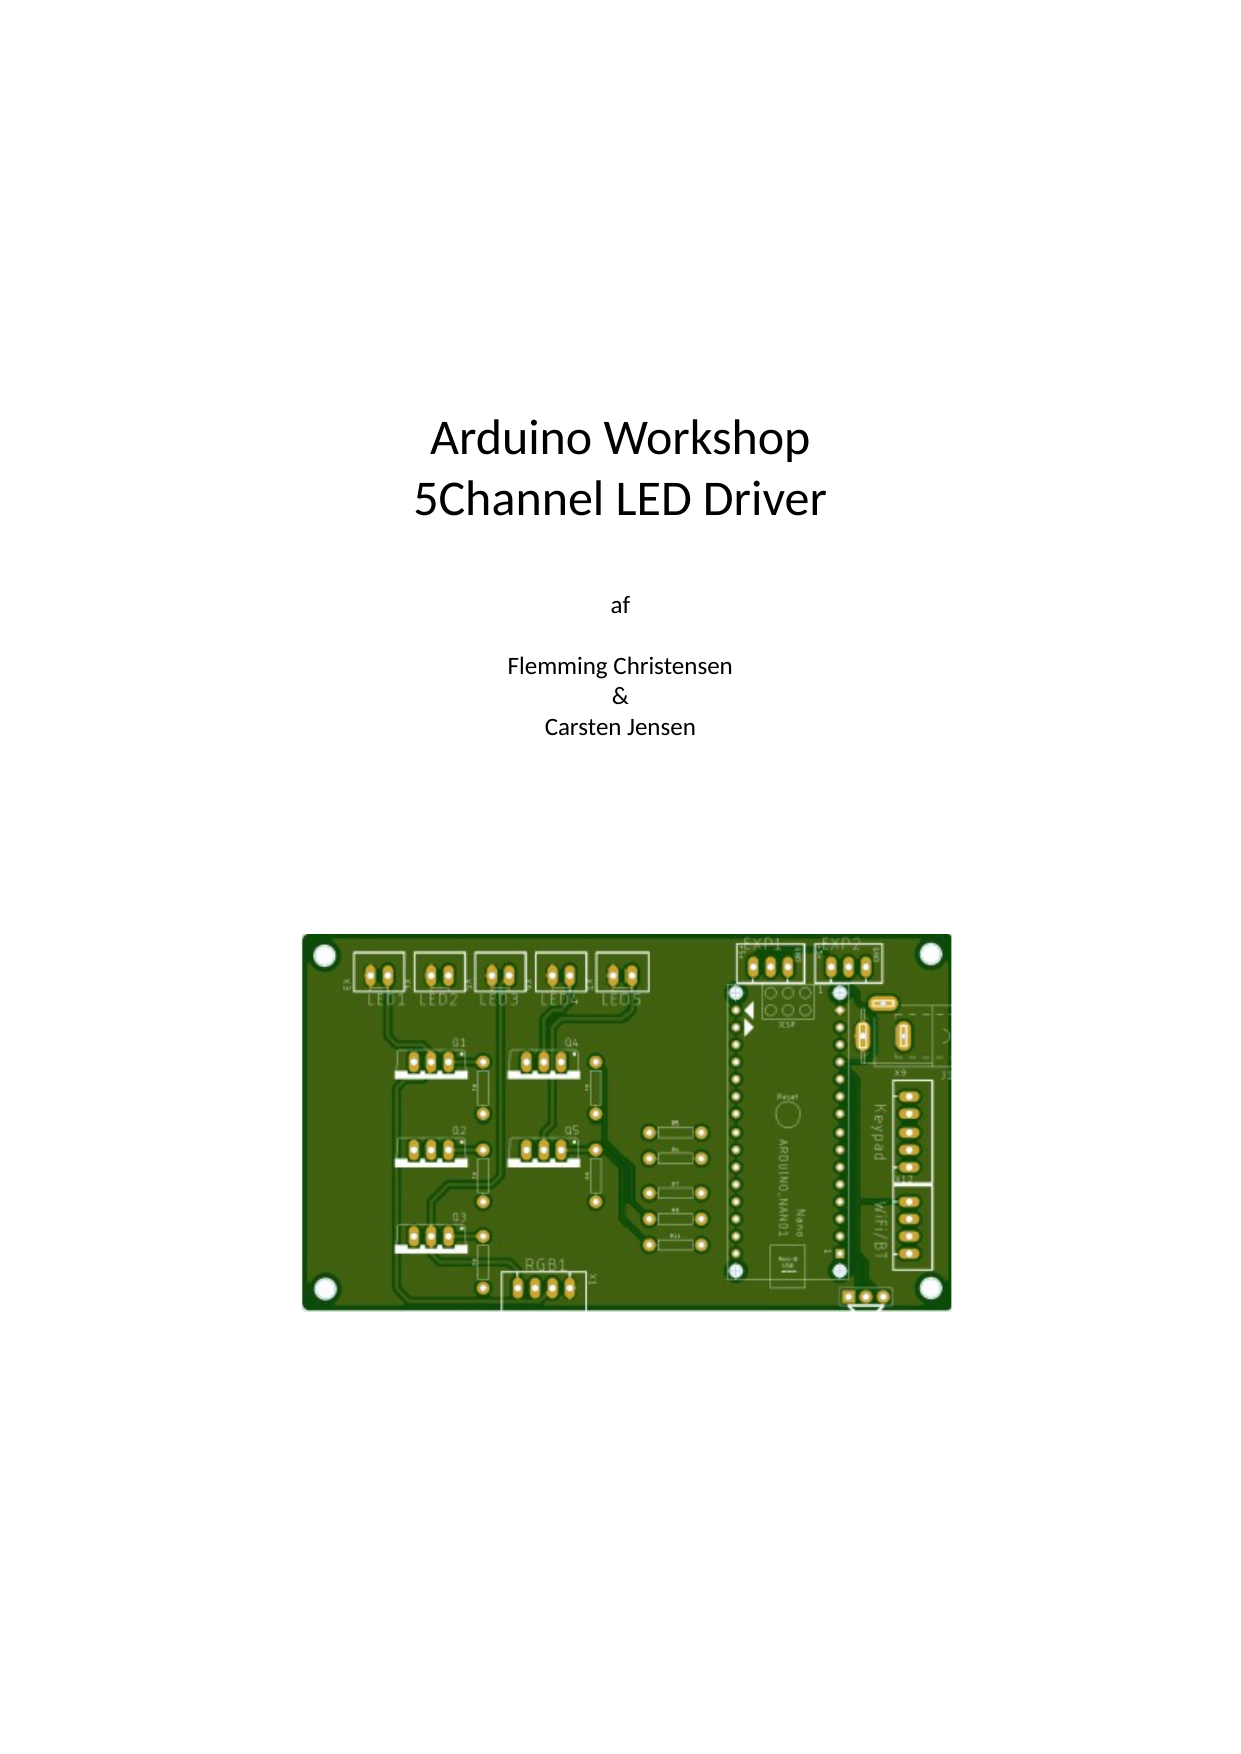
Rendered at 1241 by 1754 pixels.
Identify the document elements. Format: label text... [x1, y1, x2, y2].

text Flemming Christensen [118, 650, 1122, 680]
text & [118, 680, 1122, 711]
text Arduino Workshop [118, 406, 1122, 467]
text Carsten Jensen [118, 711, 1122, 741]
text 5Channel LED Driver [118, 467, 1122, 528]
picture [301, 934, 952, 1312]
text af [118, 589, 1122, 619]
